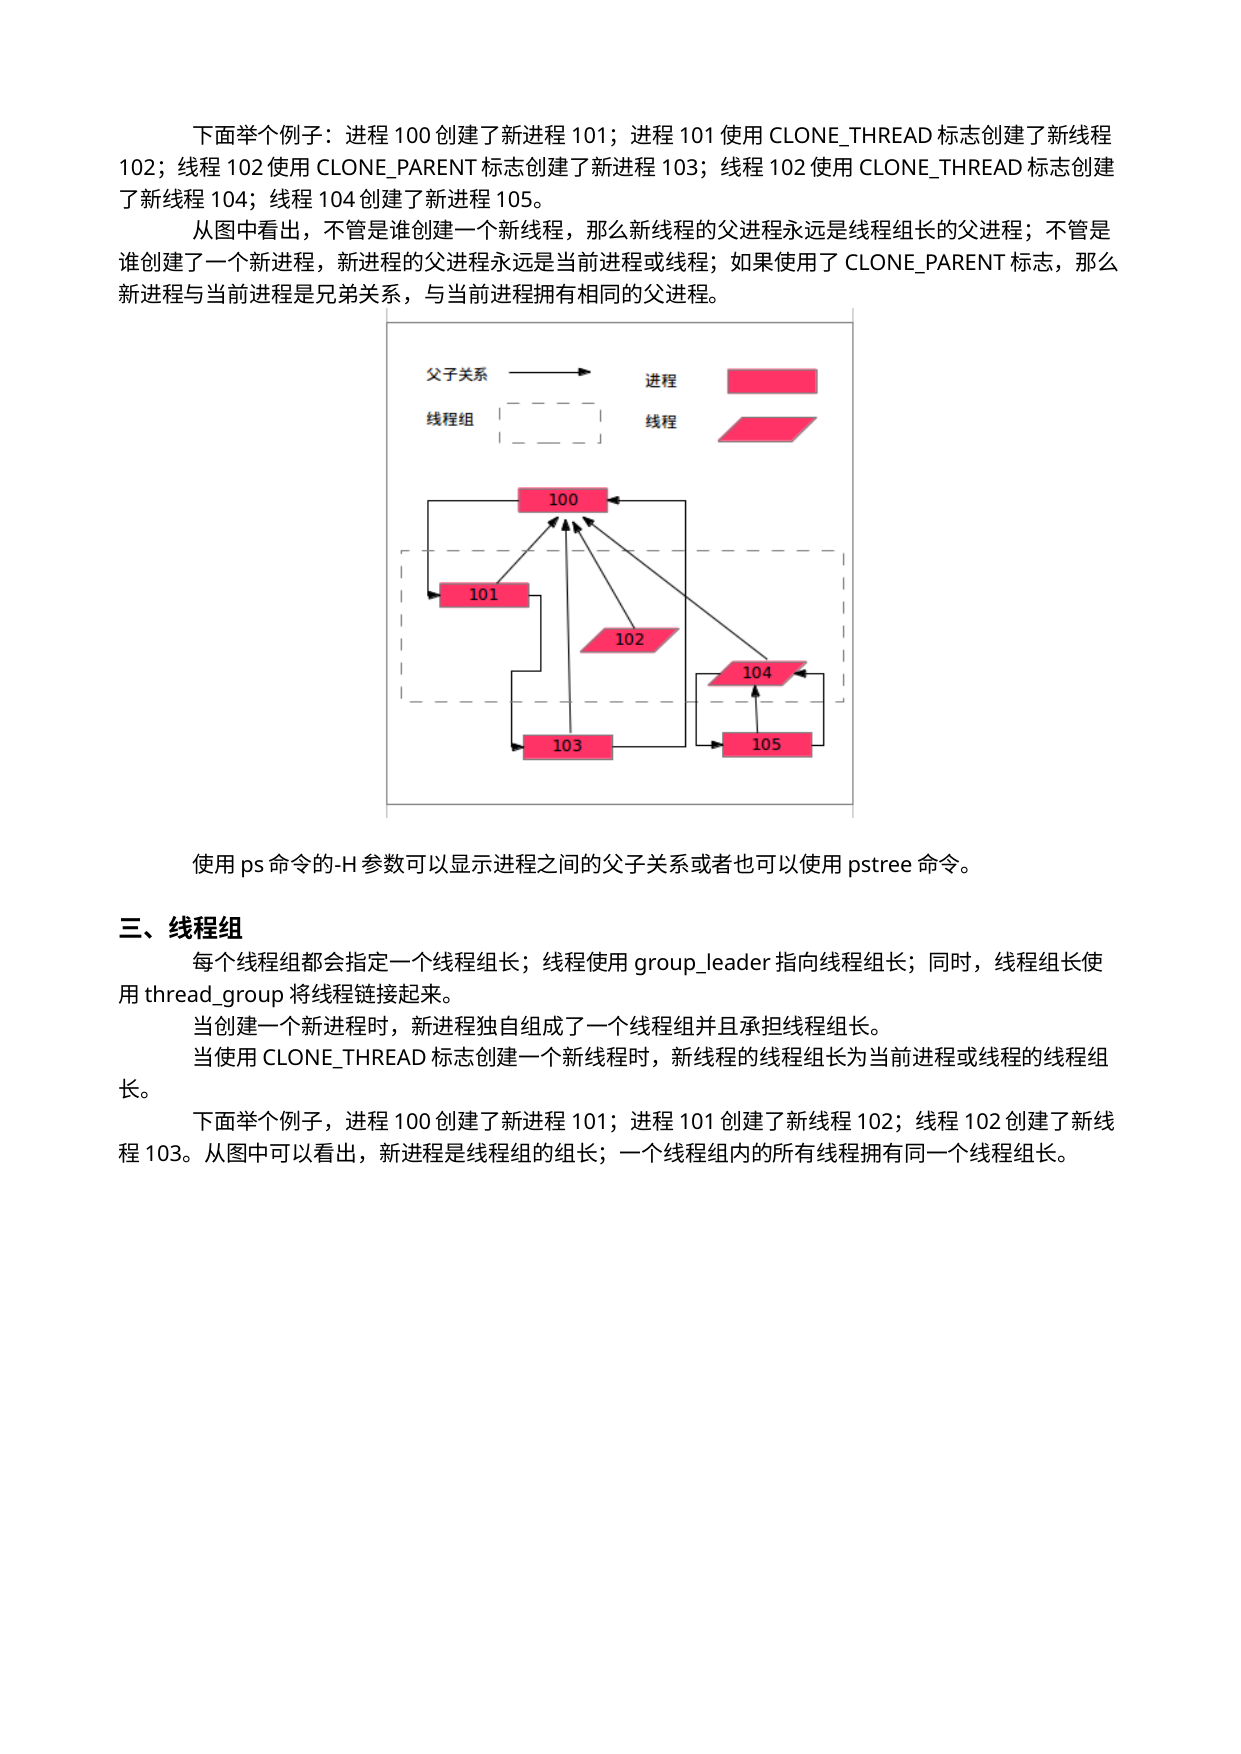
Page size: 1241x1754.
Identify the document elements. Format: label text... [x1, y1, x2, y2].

text 三、线程组 [118, 909, 1122, 945]
text 当创建一个新进程时，新进程独自组成了一个线程组并且承担线程组长。 [118, 1009, 1122, 1040]
text 下面举个例子：进程100创建了新进程101；进程101使用CLONE_THREAD标志创建了新线程102；线程102使用CLONE_PARENT标志创建了新进程103；线程102使用CLONE_THREAD标志创建了新线程104；线程104创建了新进程105。 [118, 118, 1122, 213]
text 下面举个例子，进程100创建了新进程101；进程101创建了新线程102；线程102创建了新线程103。从图中可以看出，新进程是线程组的组长；一个线程组内的所有线程拥有同一个线程组长。 [118, 1104, 1122, 1167]
text 从图中看出，不管是谁创建一个新线程，那么新线程的父进程永远是线程组长的父进程；不管是谁创建了一个新进程，新进程的父进程永远是当前进程或线程；如果使用了CLONE_PARENT标志，那么新进程与当前进程是兄弟关系，与当前进程拥有相同的父进程。 [118, 213, 1122, 309]
picture [369, 308, 871, 818]
text 使用ps命令的-H参数可以显示进程之间的父子关系或者也可以使用pstree命令。 [118, 847, 1122, 879]
text 每个线程组都会指定一个线程组长；线程使用group_leader指向线程组长；同时，线程组长使用thread_group将线程链接起来。 [118, 945, 1122, 1009]
text 当使用CLONE_THREAD标志创建一个新线程时，新线程的线程组长为当前进程或线程的线程组长。 [118, 1040, 1122, 1104]
